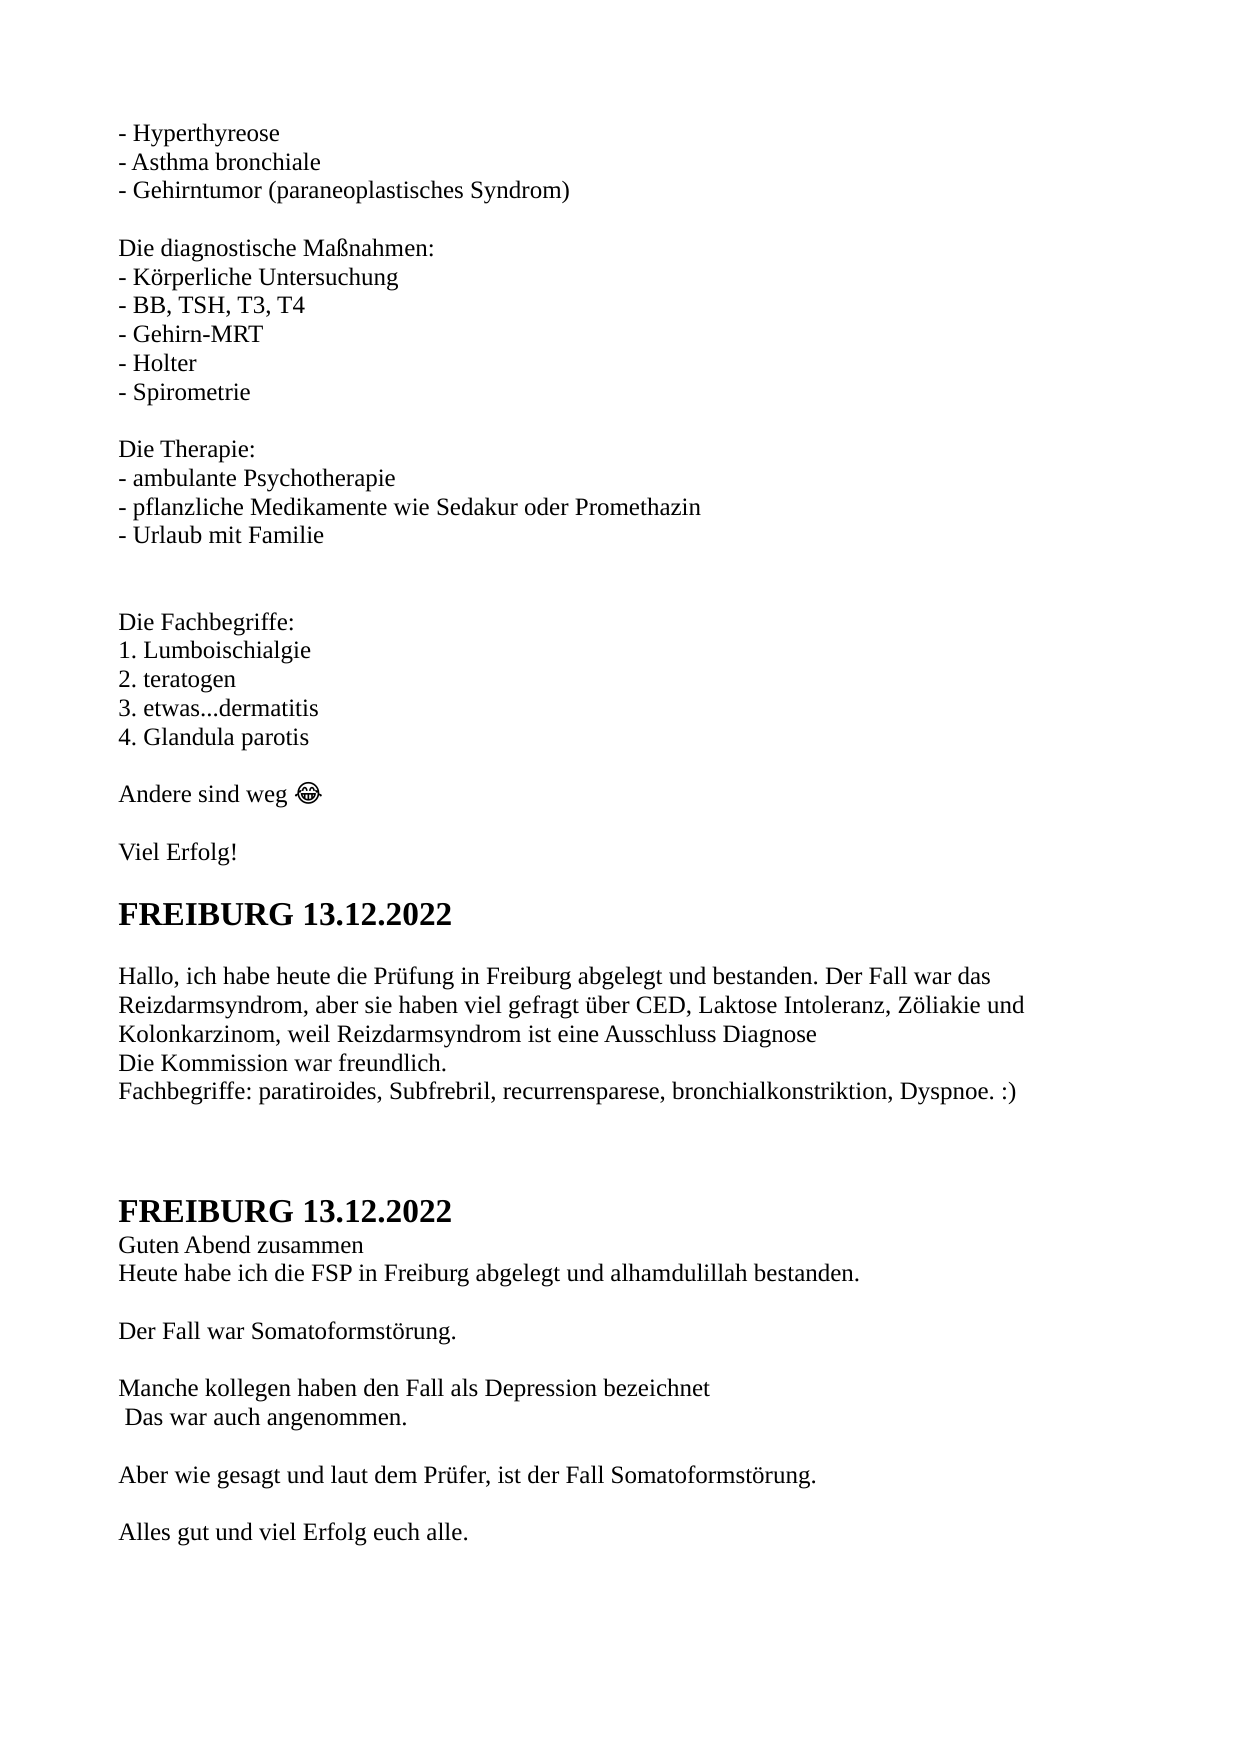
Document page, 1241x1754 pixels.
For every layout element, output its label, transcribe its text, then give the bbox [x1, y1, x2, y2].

text Aber wie gesagt und laut dem Prüfer, ist der Fall Somatoformstörung. [118, 1460, 1122, 1488]
text - Gehirntumor (paraneoplastisches Syndrom) [118, 176, 1122, 204]
text Das war auch angenommen. [118, 1402, 1122, 1431]
text Die Fachbegriffe: [118, 607, 1122, 636]
text - Spirometrie [118, 377, 1122, 406]
text Fachbegriffe: paratiroides, Subfrebril, recurrensparese, bronchialkonstriktion, Dyspnoe. :) [118, 1076, 1122, 1105]
text Die Kommission war freundlich. [118, 1048, 1122, 1076]
text Andere sind weg 😂 [118, 779, 1122, 808]
text FREIBURG 13.12.2022 [118, 894, 1122, 933]
text Die diagnostische Maßnahmen: [118, 233, 1122, 262]
text 4. Glandula parotis [118, 722, 1122, 751]
text Manche kollegen haben den Fall als Depression bezeichnet [118, 1373, 1122, 1402]
text - Körperliche Untersuchung [118, 262, 1122, 291]
text - Holter [118, 348, 1122, 377]
text Guten Abend zusammen [118, 1230, 1122, 1258]
text Viel Erfolg! [118, 837, 1122, 866]
text - Hyperthyreose [118, 118, 1122, 147]
text Der Fall war Somatoformstörung. [118, 1316, 1122, 1345]
text - Asthma bronchiale [118, 147, 1122, 176]
text Hallo, ich habe heute die Prüfung in Freiburg abgelegt und bestanden. Der Fall war das Reizdarmsyndrom, aber sie haben viel gefragt über CED, Laktose Intoleranz, Zöliakie und Kolonkarzinom, weil Reizdarmsyndrom ist eine Ausschluss Diagnose [118, 961, 1122, 1048]
text - Gehirn-MRT [118, 319, 1122, 348]
text FREIBURG 13.12.2022 [118, 1191, 1122, 1230]
text 3. etwas...dermatitis [118, 693, 1122, 722]
text - BB, TSH, T3, T4 [118, 291, 1122, 319]
text - pflanzliche Medikamente wie Sedakur oder Promethazin [118, 492, 1122, 521]
text - Urlaub mit Familie [118, 521, 1122, 549]
text Die Therapie: [118, 434, 1122, 463]
text Alles gut und viel Erfolg euch alle. [118, 1517, 1122, 1546]
text 2. teratogen [118, 664, 1122, 693]
text 1. Lumboischialgie [118, 636, 1122, 664]
text Heute habe ich die FSP in Freiburg abgelegt und alhamdulillah bestanden. [118, 1258, 1122, 1287]
text - ambulante Psychotherapie [118, 463, 1122, 492]
